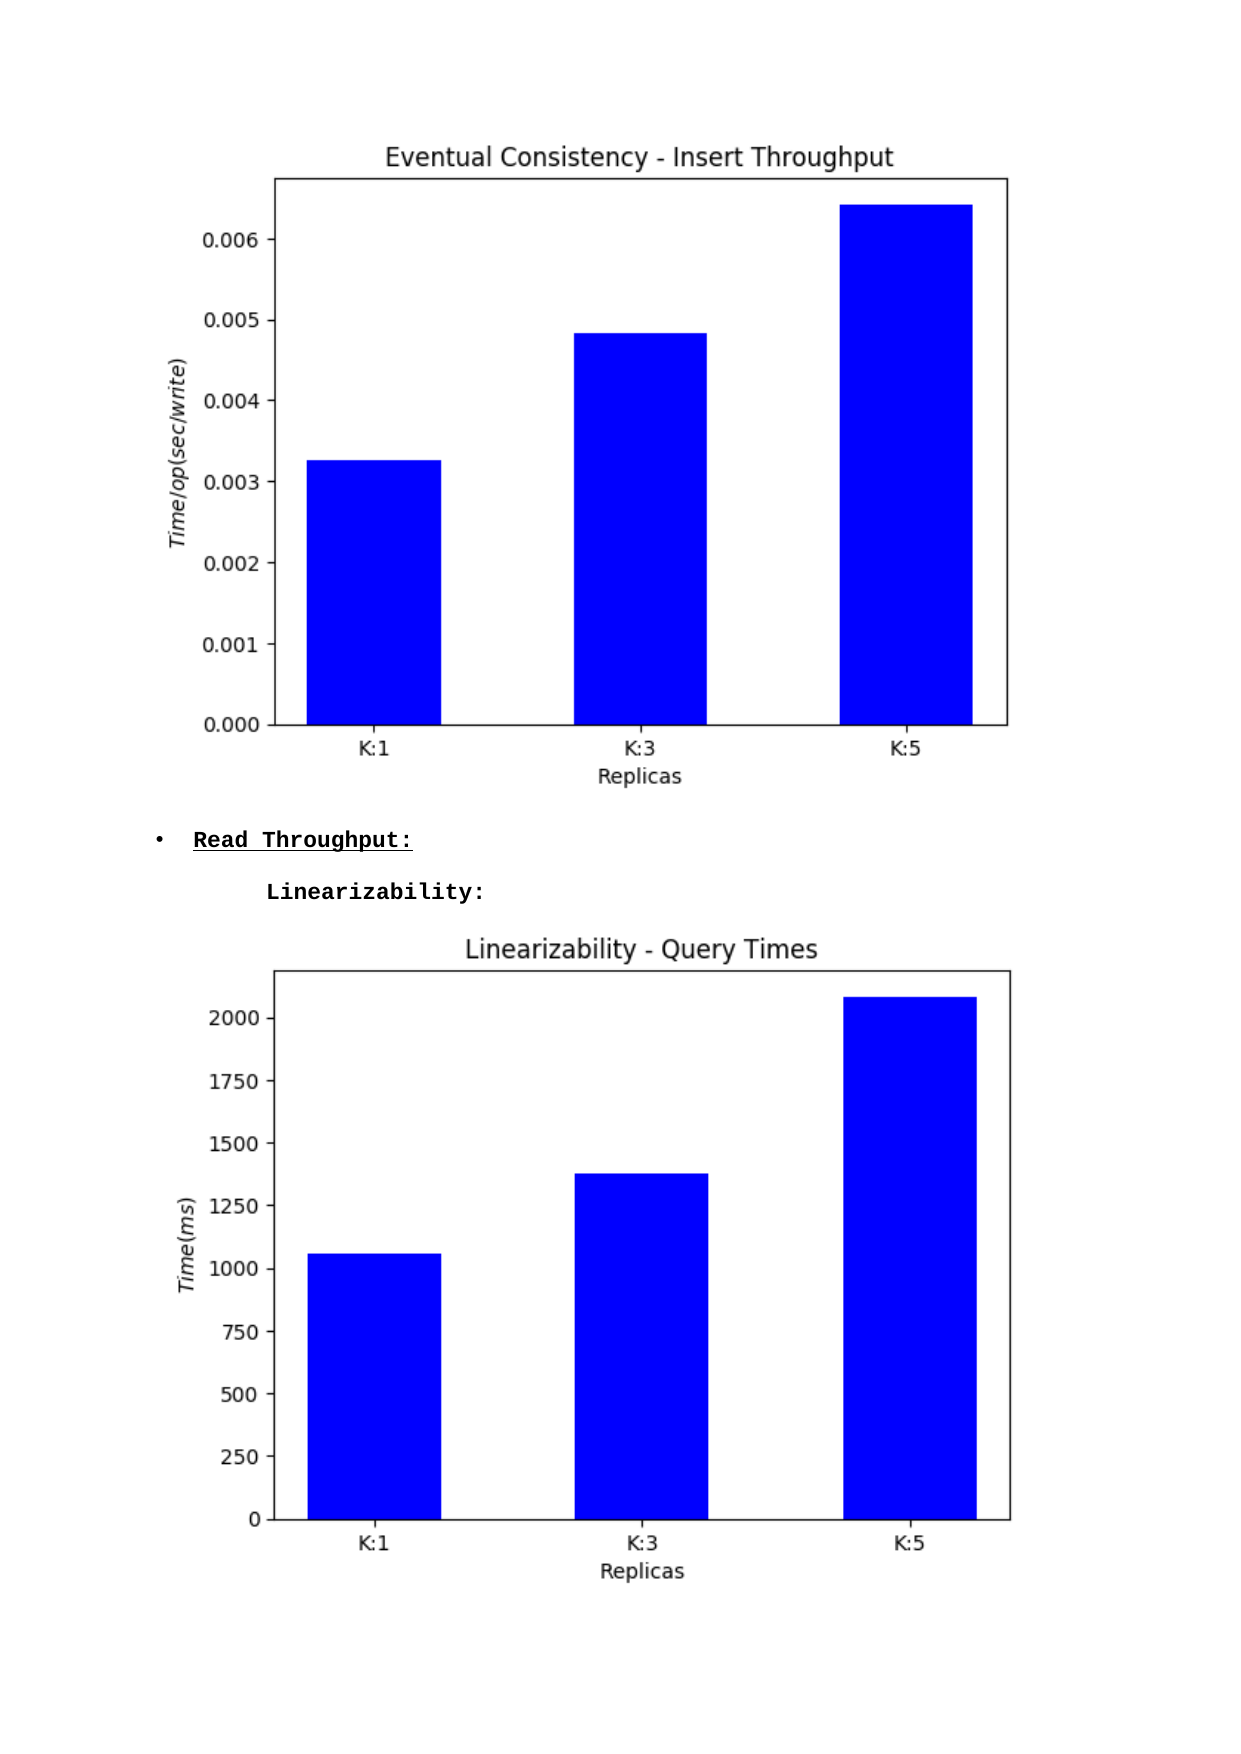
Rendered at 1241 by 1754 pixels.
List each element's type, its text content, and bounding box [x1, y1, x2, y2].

picture [152, 131, 1026, 803]
text Linearizability: [118, 881, 1122, 907]
picture [161, 924, 1029, 1598]
list Read Throughput: [156, 829, 1122, 855]
